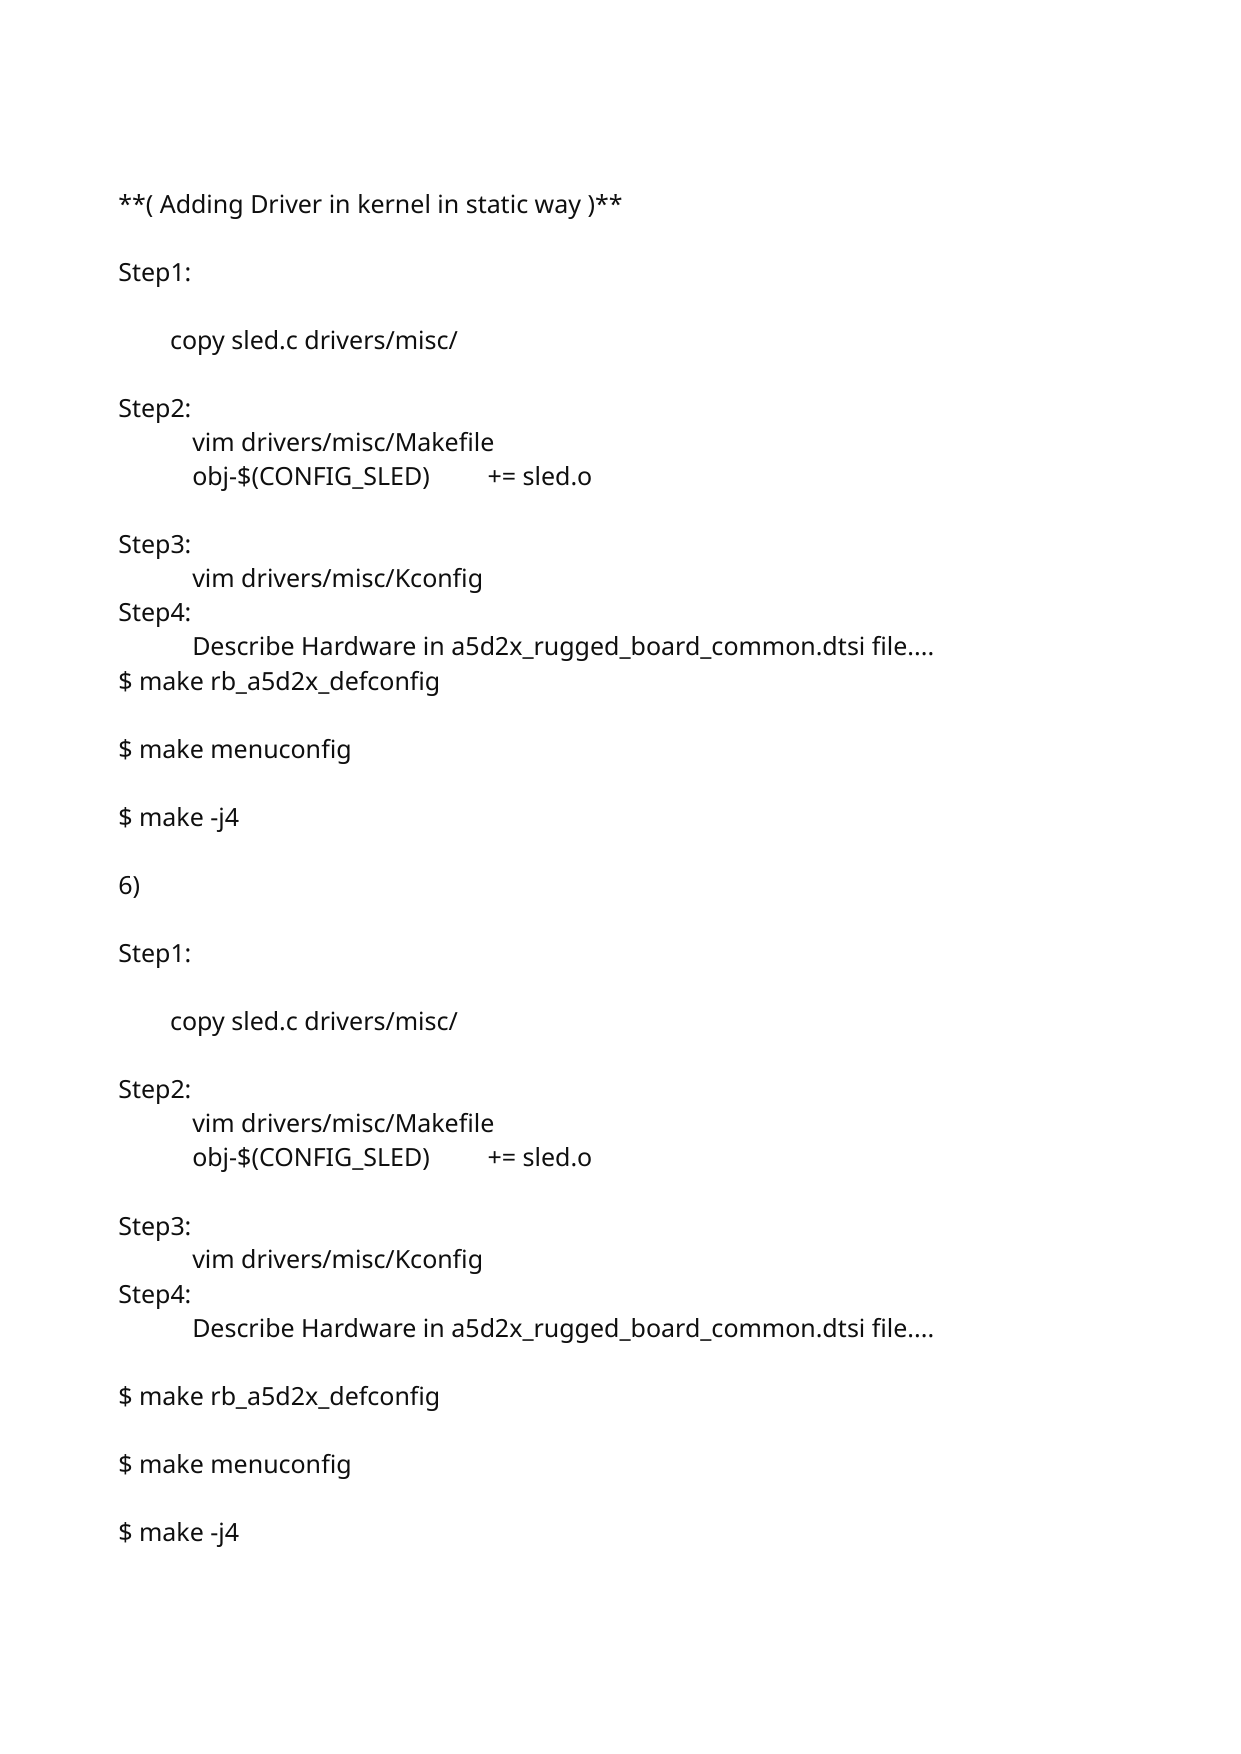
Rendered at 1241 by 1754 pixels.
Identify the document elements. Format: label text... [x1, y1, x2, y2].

text $ make menuconfig [118, 731, 1122, 765]
text obj-$(CONFIG_SLED) += sled.o [118, 1140, 1122, 1174]
text vim drivers/misc/Makefile [118, 1106, 1122, 1140]
text $ make menuconfig [118, 1447, 1122, 1481]
text Step4: [118, 595, 1122, 629]
text $ make -j4 [118, 1515, 1122, 1549]
text $ make -j4 [118, 799, 1122, 833]
text Step4: [118, 1276, 1122, 1310]
text Step2: [118, 1072, 1122, 1106]
text **( Adding Driver in kernel in static way )** [118, 186, 1122, 220]
text $ make rb_a5d2x_defconfig [118, 1378, 1122, 1412]
text Describe Hardware in a5d2x_rugged_board_common.dtsi file.... [118, 629, 1122, 663]
text Step1: [118, 936, 1122, 970]
text Step2: [118, 391, 1122, 425]
text vim drivers/misc/Kconfig [118, 1242, 1122, 1276]
text Describe Hardware in a5d2x_rugged_board_common.dtsi file.... [118, 1310, 1122, 1344]
text obj-$(CONFIG_SLED) += sled.o [118, 459, 1122, 493]
text Step1: [118, 254, 1122, 288]
text copy sled.c drivers/misc/ [118, 322, 1122, 357]
text copy sled.c drivers/misc/ [118, 1004, 1122, 1038]
text vim drivers/misc/Makefile [118, 425, 1122, 459]
text $ make rb_a5d2x_defconfig [118, 663, 1122, 697]
text 6) [118, 867, 1122, 902]
text Step3: [118, 1208, 1122, 1242]
text Step3: [118, 527, 1122, 561]
text vim drivers/misc/Kconfig [118, 561, 1122, 595]
